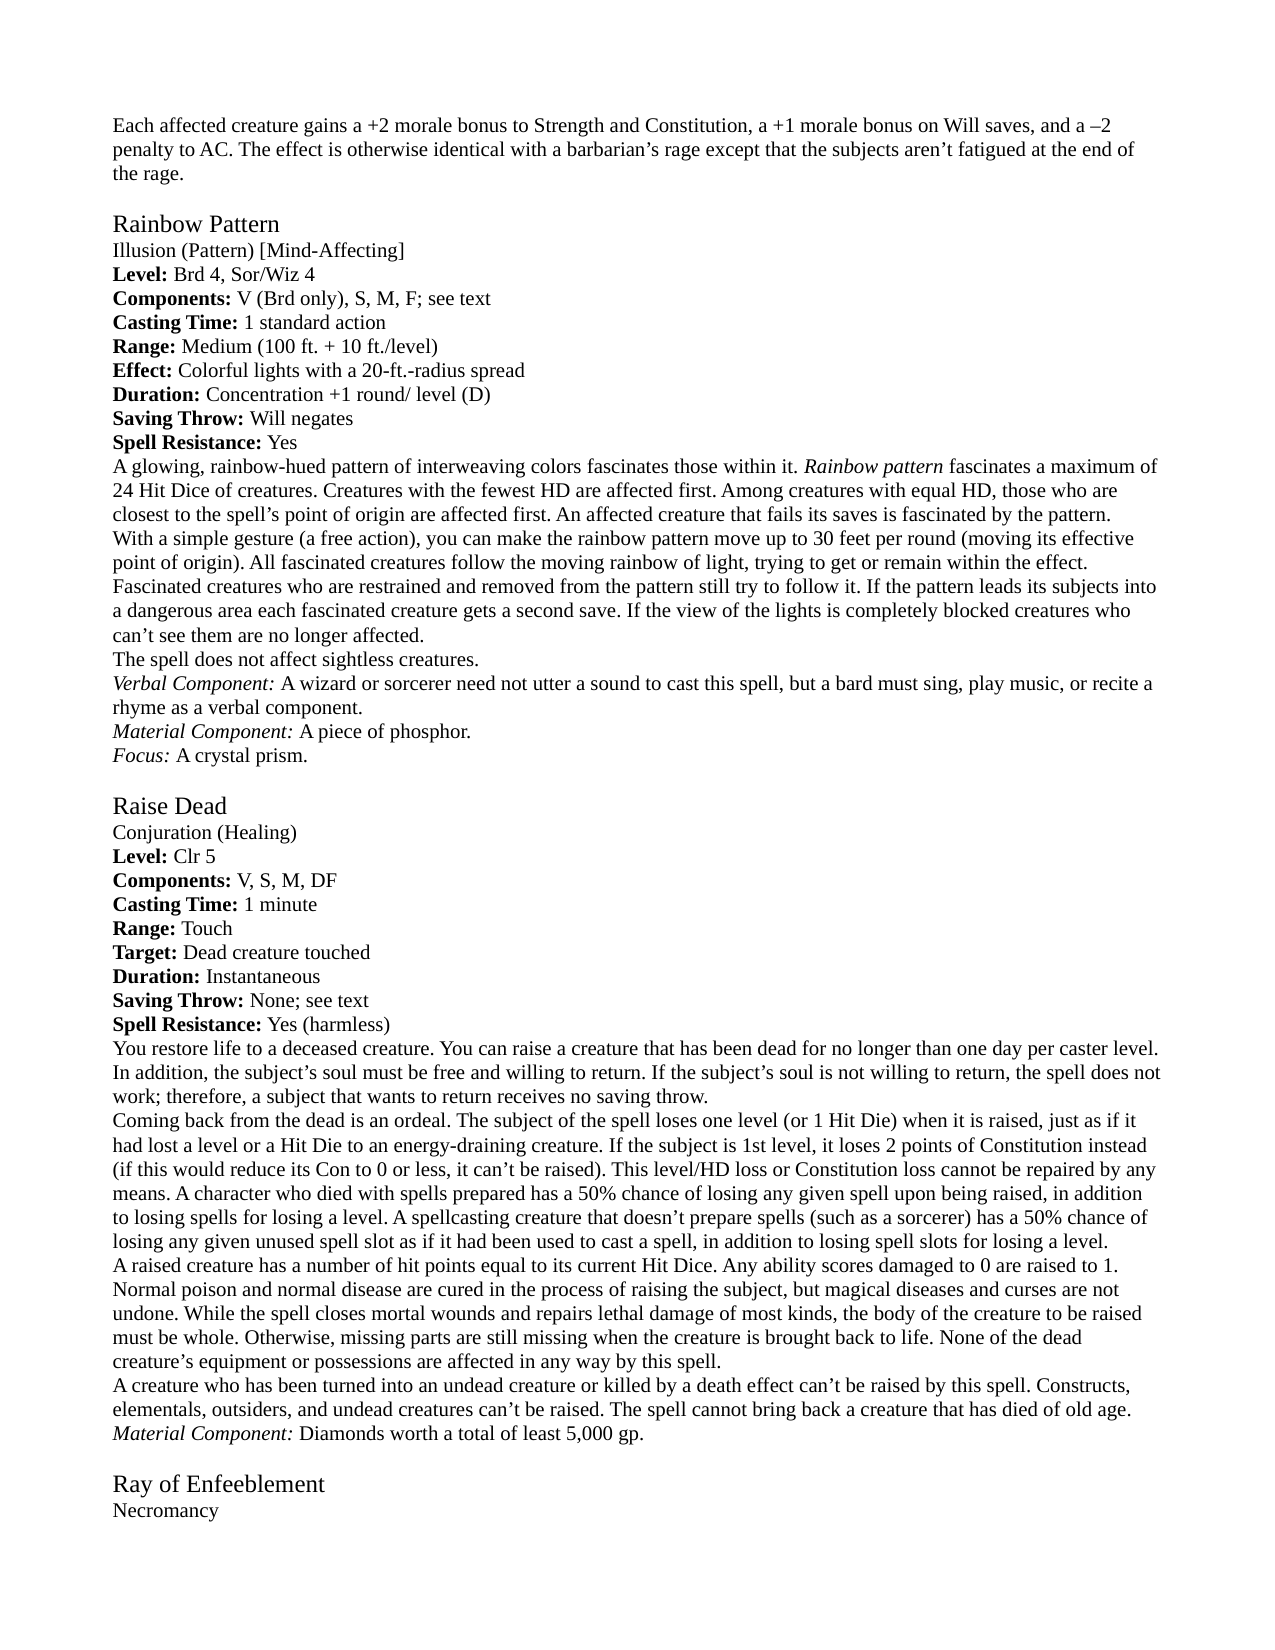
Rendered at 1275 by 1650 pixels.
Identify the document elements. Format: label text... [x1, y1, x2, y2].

text Saving Throw: None; see text [112, 988, 1162, 1012]
text Verbal Component: A wizard or sorcerer need not utter a sound to cast this spell, but a bard must sing, play music, or recite a rhyme as a verbal component. [112, 671, 1162, 719]
text A creature who has been turned into an undead creature or killed by a death effect can’t be raised by this spell. Constructs, elementals, outsiders, and undead creatures can’t be raised. The spell cannot bring back a creature that has died of old age. [112, 1373, 1162, 1421]
text The spell does not affect sightless creatures. [112, 647, 1162, 671]
text Duration: Instantaneous [112, 964, 1162, 988]
text Saving Throw: Will negates [112, 406, 1162, 430]
text Effect: Colorful lights with a 20-ft.-radius spread [112, 358, 1162, 382]
text Conjuration (Healing) [112, 820, 1162, 844]
text Each affected creature gains a +2 morale bonus to Strength and Constitution, a +1 morale bonus on Will saves, and a –2 penalty to AC. The effect is otherwise identical with a barbarian’s rage except that the subjects aren’t fatigued at the end of the rage. [112, 112, 1162, 185]
text Target: Dead creature touched [112, 940, 1162, 964]
text Raise Dead [112, 791, 1162, 820]
text A glowing, rainbow-hued pattern of interweaving colors fascinates those within it. Rainbow pattern fascinates a maximum of 24 Hit Dice of creatures. Creatures with the fewest HD are affected first. Among creatures with equal HD, those who are closest to the spell’s point of origin are affected first. An affected creature that fails its saves is fascinated by the pattern. [112, 454, 1162, 526]
text Level: Brd 4, Sor/Wiz 4 [112, 262, 1162, 286]
text You restore life to a deceased creature. You can raise a creature that has been dead for no longer than one day per caster level. In addition, the subject’s soul must be free and willing to return. If the subject’s soul is not willing to return, the spell does not work; therefore, a subject that wants to return receives no saving throw. [112, 1036, 1162, 1108]
text Range: Touch [112, 916, 1162, 940]
text Necromancy [112, 1498, 1162, 1522]
text Material Component: A piece of phosphor. [112, 719, 1162, 743]
text Range: Medium (100 ft. + 10 ft./level) [112, 334, 1162, 358]
text Casting Time: 1 minute [112, 892, 1162, 916]
text Casting Time: 1 standard action [112, 310, 1162, 334]
text Coming back from the dead is an ordeal. The subject of the spell loses one level (or 1 Hit Die) when it is raised, just as if it had lost a level or a Hit Die to an energy-draining creature. If the subject is 1st level, it loses 2 points of Constitution instead (if this would reduce its Con to 0 or less, it can’t be raised). This level/HD loss or Constitution loss cannot be repaired by any means. A character who died with spells prepared has a 50% chance of losing any given spell upon being raised, in addition to losing spells for losing a level. A spellcasting creature that doesn’t prepare spells (such as a sorcerer) has a 50% chance of losing any given unused spell slot as if it had been used to cast a spell, in addition to losing spell slots for losing a level. [112, 1108, 1162, 1253]
text Rainbow Pattern [112, 209, 1162, 237]
text Duration: Concentration +1 round/ level (D) [112, 382, 1162, 406]
text Illusion (Pattern) [Mind-Affecting] [112, 237, 1162, 262]
text A raised creature has a number of hit points equal to its current Hit Dice. Any ability scores damaged to 0 are raised to 1. Normal poison and normal disease are cured in the process of raising the subject, but magical diseases and curses are not undone. While the spell closes mortal wounds and repairs lethal damage of most kinds, the body of the creature to be raised must be whole. Otherwise, missing parts are still missing when the creature is brought back to life. None of the dead creature’s equipment or possessions are affected in any way by this spell. [112, 1253, 1162, 1373]
text Ray of Enfeeblement [112, 1469, 1162, 1498]
text With a simple gesture (a free action), you can make the rainbow pattern move up to 30 feet per round (moving its effective point of origin). All fascinated creatures follow the moving rainbow of light, trying to get or remain within the effect. Fascinated creatures who are restrained and removed from the pattern still try to follow it. If the pattern leads its subjects into a dangerous area each fascinated creature gets a second save. If the view of the lights is completely blocked creatures who can’t see them are no longer affected. [112, 526, 1162, 647]
text Level: Clr 5 [112, 844, 1162, 868]
text Components: V (Brd only), S, M, F; see text [112, 286, 1162, 310]
text Focus: A crystal prism. [112, 743, 1162, 767]
text Material Component: Diamonds worth a total of least 5,000 gp. [112, 1421, 1162, 1445]
text Spell Resistance: Yes (harmless) [112, 1012, 1162, 1036]
text Spell Resistance: Yes [112, 430, 1162, 454]
text Components: V, S, M, DF [112, 868, 1162, 892]
